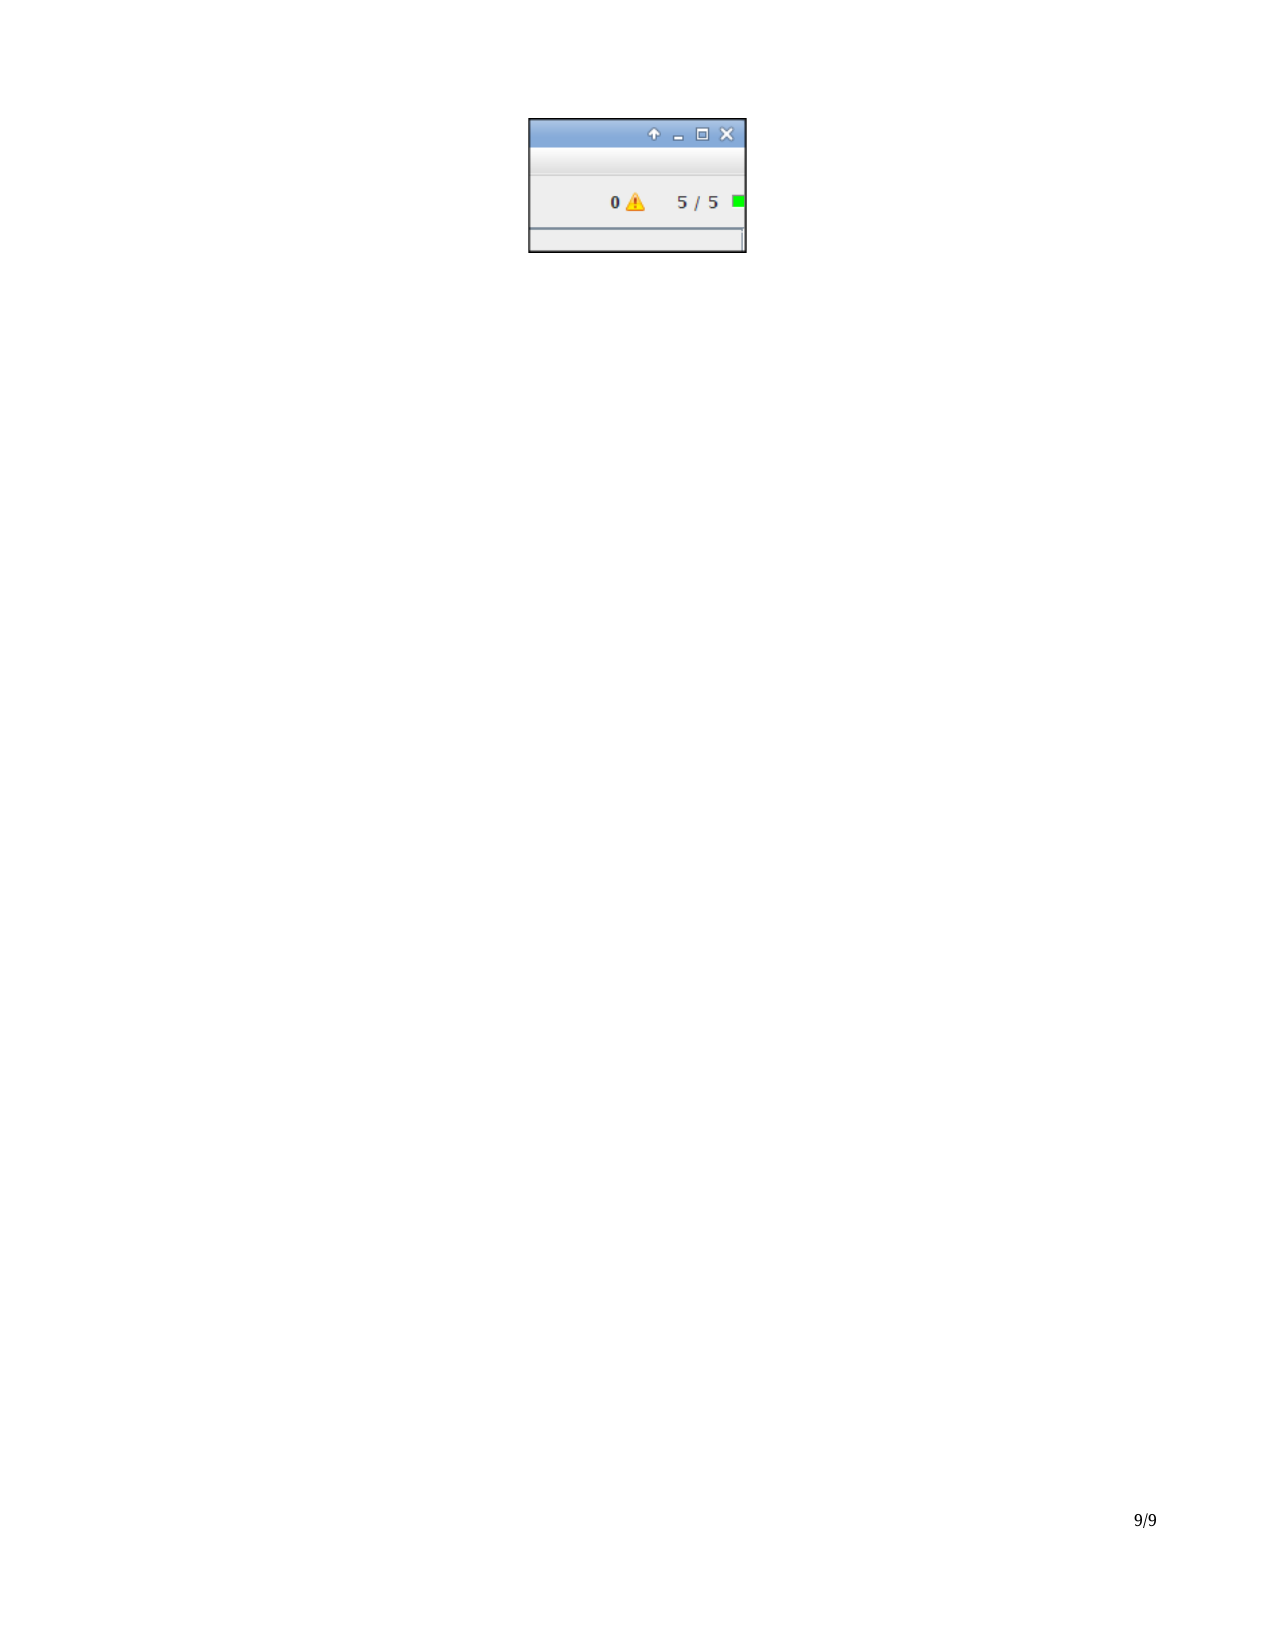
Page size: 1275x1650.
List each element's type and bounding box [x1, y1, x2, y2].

picture [528, 118, 747, 253]
